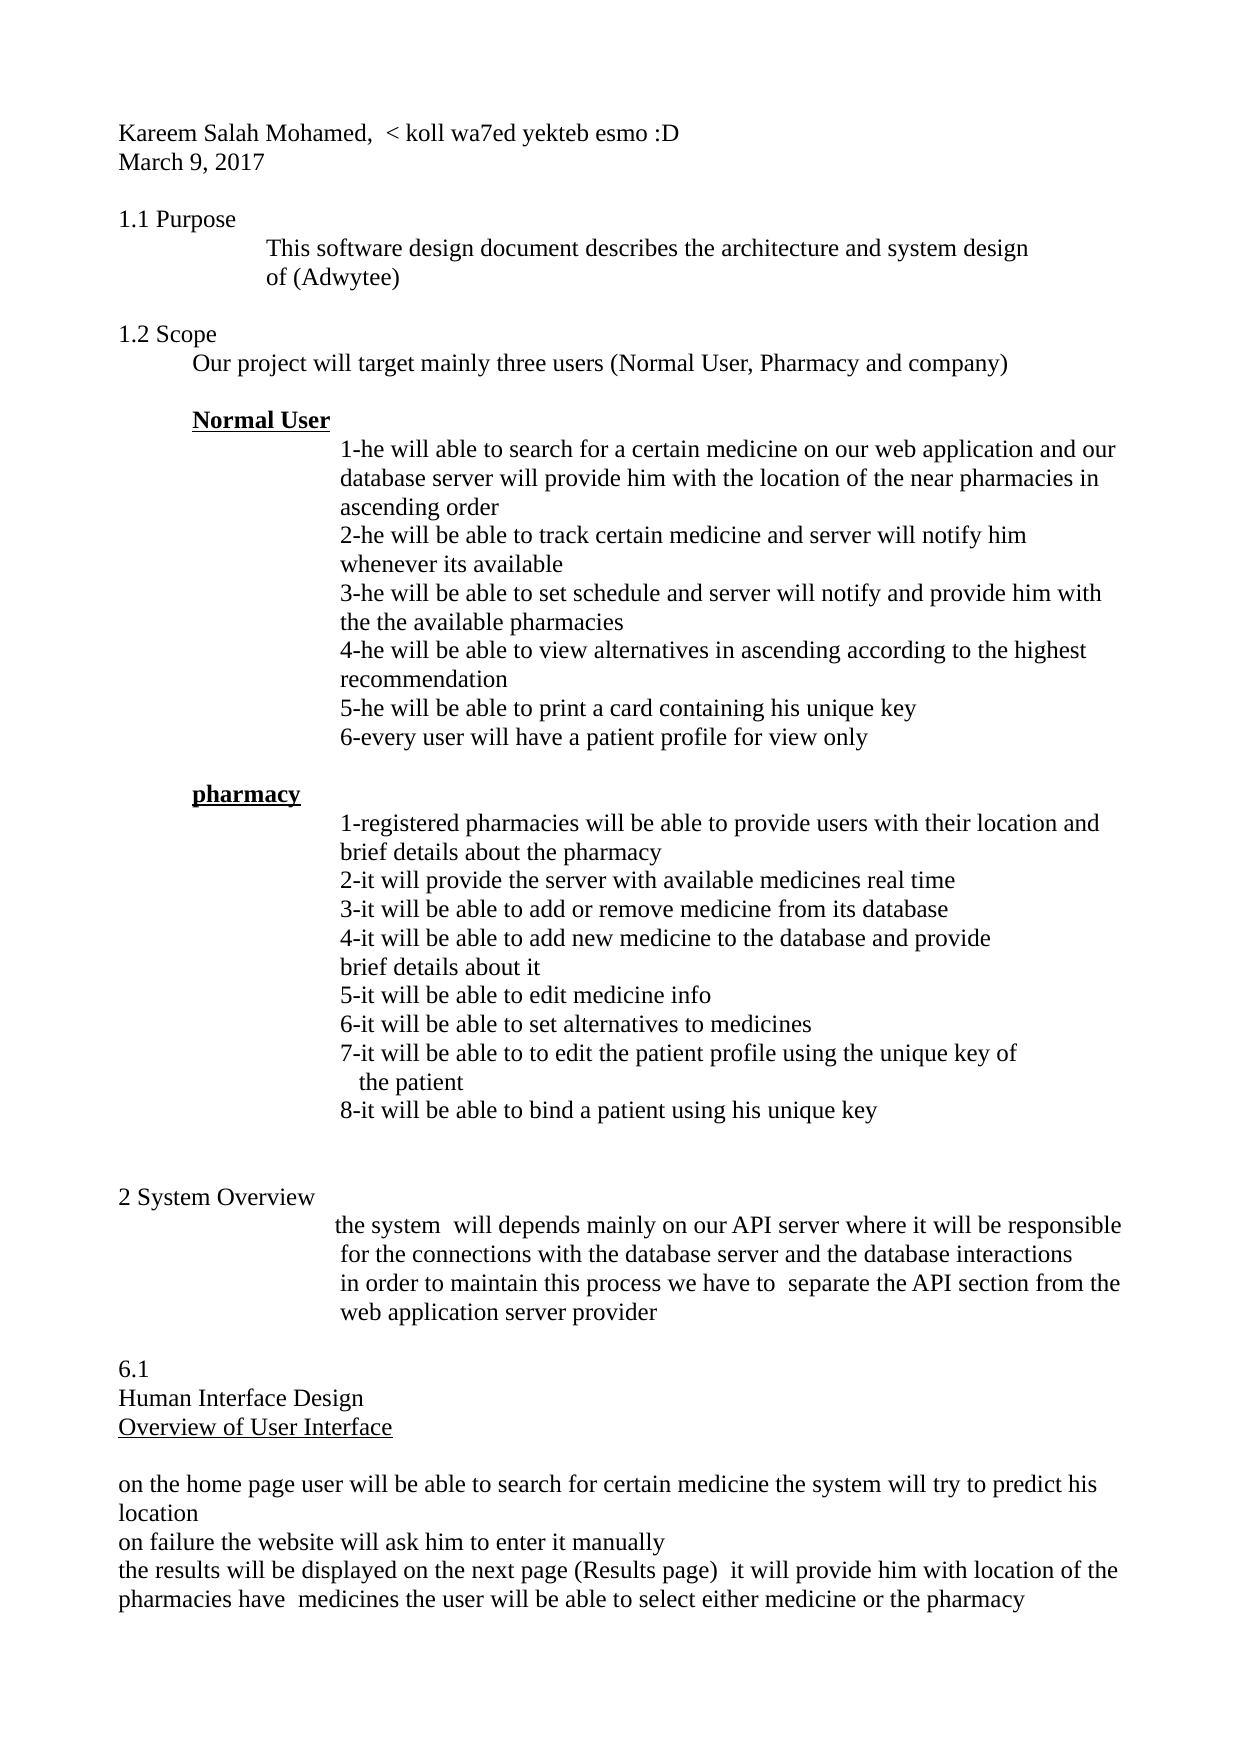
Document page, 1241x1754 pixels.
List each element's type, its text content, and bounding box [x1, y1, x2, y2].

text 5-he will be able to print a card containing his unique key [118, 693, 1122, 722]
text Normal User 1-he will able to search for a certain medicine on our web application and our database server will provide him with the location of the near pharmacies in ascending order [118, 406, 1122, 521]
text the system will depends mainly on our API server where it will be responsible for the connections with the database server and the database interactions in order to maintain this process we have to separate the API section from the web application server provider [118, 1211, 1122, 1326]
text 3-he will be able to set schedule and server will notify and provide him with the the available pharmacies [118, 578, 1122, 636]
text Overview of User Interface [118, 1412, 1122, 1441]
text Human Interface Design [118, 1383, 1122, 1412]
text the results will be displayed on the next page (Results page) it will provide him with location of the pharmacies have medicines the user will be able to select either medicine or the pharmacy [118, 1556, 1122, 1613]
text 2-he will be able to track certain medicine and server will notify him whenever its available [118, 521, 1122, 578]
text 5-it will be able to edit medicine info [118, 981, 1122, 1009]
text Our project will target mainly three users (Normal User, Pharmacy and company) [118, 348, 1122, 377]
text 8-it will be able to bind a patient using his unique key [118, 1096, 1122, 1124]
text 6-it will be able to set alternatives to medicines [118, 1009, 1122, 1038]
text 1-registered pharmacies will be able to provide users with their location and brief details about the pharmacy [118, 808, 1122, 866]
text 6.1 [118, 1354, 1122, 1383]
text Kareem Salah Mohamed, < koll wa7ed yekteb esmo :D [118, 118, 1122, 147]
text of (Adwytee) [118, 262, 1122, 291]
text 4-he will be able to view alternatives in ascending according to the highest recommendation [118, 636, 1122, 693]
text This software design document describes the architecture and system design [118, 233, 1122, 262]
text 2 System Overview [118, 1182, 1122, 1211]
text March 9, 2017 [118, 147, 1122, 176]
text 1.1 Purpose [118, 204, 1122, 233]
text 6-every user will have a patient profile for view only [118, 722, 1122, 751]
text 7-it will be able to to edit the patient profile using the unique key of the patient [118, 1038, 1122, 1096]
text on the home page user will be able to search for certain medicine the system will try to predict his location on failure the website will ask him to enter it manually [118, 1469, 1122, 1556]
text 1.2 Scope [118, 319, 1122, 348]
text 3-it will be able to add or remove medicine from its database [118, 894, 1122, 923]
text pharmacy [118, 779, 1122, 808]
text 2-it will provide the server with available medicines real time [118, 866, 1122, 894]
text 4-it will be able to add new medicine to the database and provide brief details about it [118, 923, 1122, 981]
